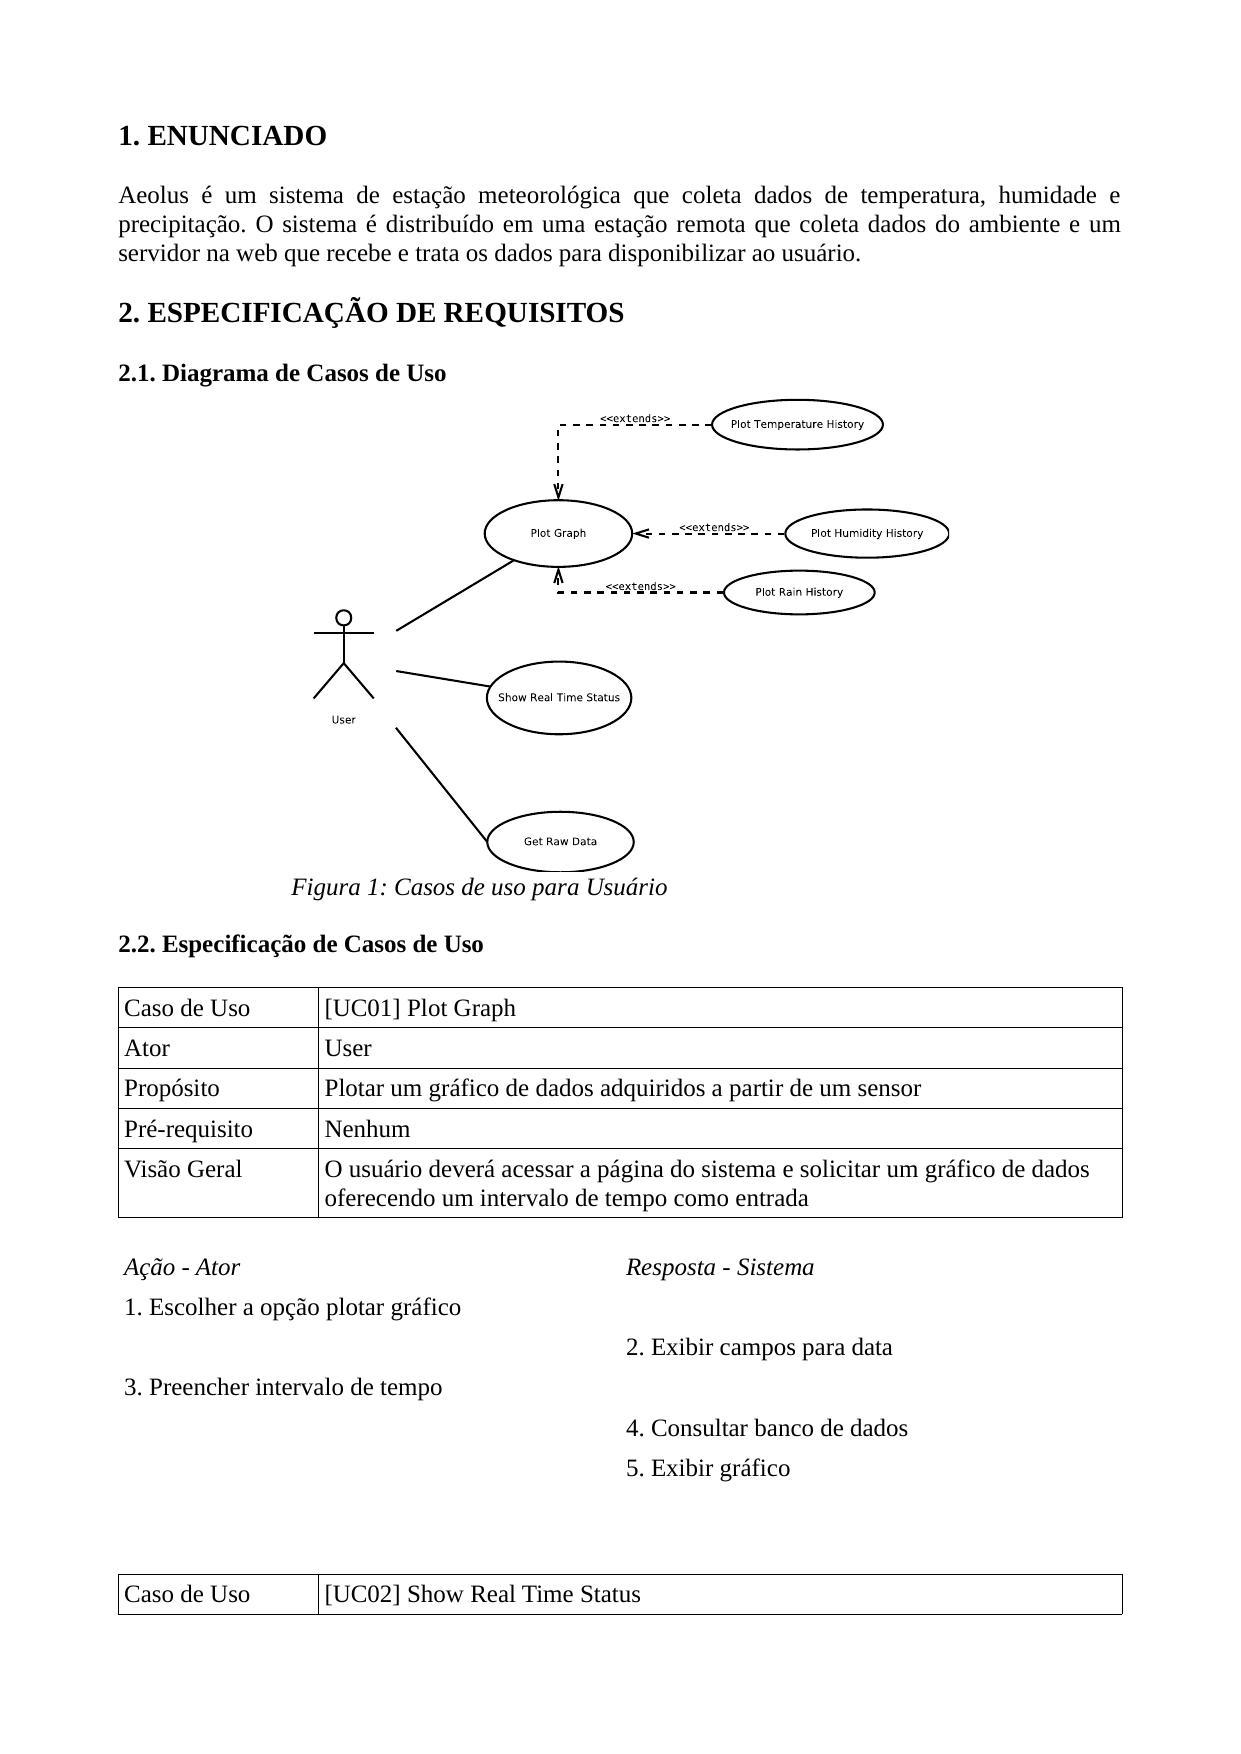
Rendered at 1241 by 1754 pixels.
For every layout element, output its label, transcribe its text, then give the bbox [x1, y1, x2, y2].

text 1. ENUNCIADO [118, 118, 1122, 152]
table_cell 5. Exibir gráfico [620, 1447, 1122, 1487]
table_cell Ator [119, 1028, 318, 1067]
table_cell 1. Escolher a opção plotar gráfico [118, 1286, 620, 1326]
table_cell Propósito [119, 1069, 318, 1108]
table_header Ação - Ator [118, 1246, 620, 1286]
table_cell [118, 1447, 620, 1487]
table_cell 3. Preencher intervalo de tempo [118, 1367, 620, 1407]
table_cell O usuário deverá acessar a página do sistema e solicitar um gráfico de dados oferecendo um intervalo de tempo como entrada [319, 1149, 1122, 1217]
table_cell [620, 1286, 1122, 1326]
table_header Caso de Uso [119, 988, 318, 1027]
text Figura 1: Casos de uso para Usuário [291, 872, 949, 901]
table_cell User [319, 1028, 1122, 1067]
table_cell [118, 1407, 620, 1447]
table_header [UC02] Show Real Time Status [319, 1575, 1122, 1614]
table_cell Plotar um gráfico de dados adquiridos a partir de um sensor [319, 1069, 1122, 1108]
table_cell 2. Exibir campos para data [620, 1326, 1122, 1367]
table_cell [118, 1326, 620, 1367]
table_header [UC01] Plot Graph [319, 988, 1122, 1027]
table_cell Visão Geral [119, 1149, 318, 1217]
text 2. ESPECIFICAÇÃO DE REQUISITOS [118, 295, 1122, 329]
table_cell Pré-requisito [119, 1109, 318, 1148]
table_header Resposta - Sistema [620, 1246, 1122, 1286]
table_header Caso de Uso [119, 1575, 318, 1614]
text 2.1. Diagrama de Casos de Uso [118, 358, 1122, 386]
table_cell [620, 1367, 1122, 1407]
table_cell 4. Consultar banco de dados [620, 1407, 1122, 1447]
text Aeolus é um sistema de estação meteorológica que coleta dados de temperatura, humidade e precipitação. O sistema é distribuído em uma estação remota que coleta dados do ambiente e um servidor na web que recebe e trata os dados para disponibilizar ao usuário. [118, 180, 1122, 267]
text 2.2. Especificação de Casos de Uso [118, 929, 1122, 958]
table_cell Nenhum [319, 1109, 1122, 1148]
